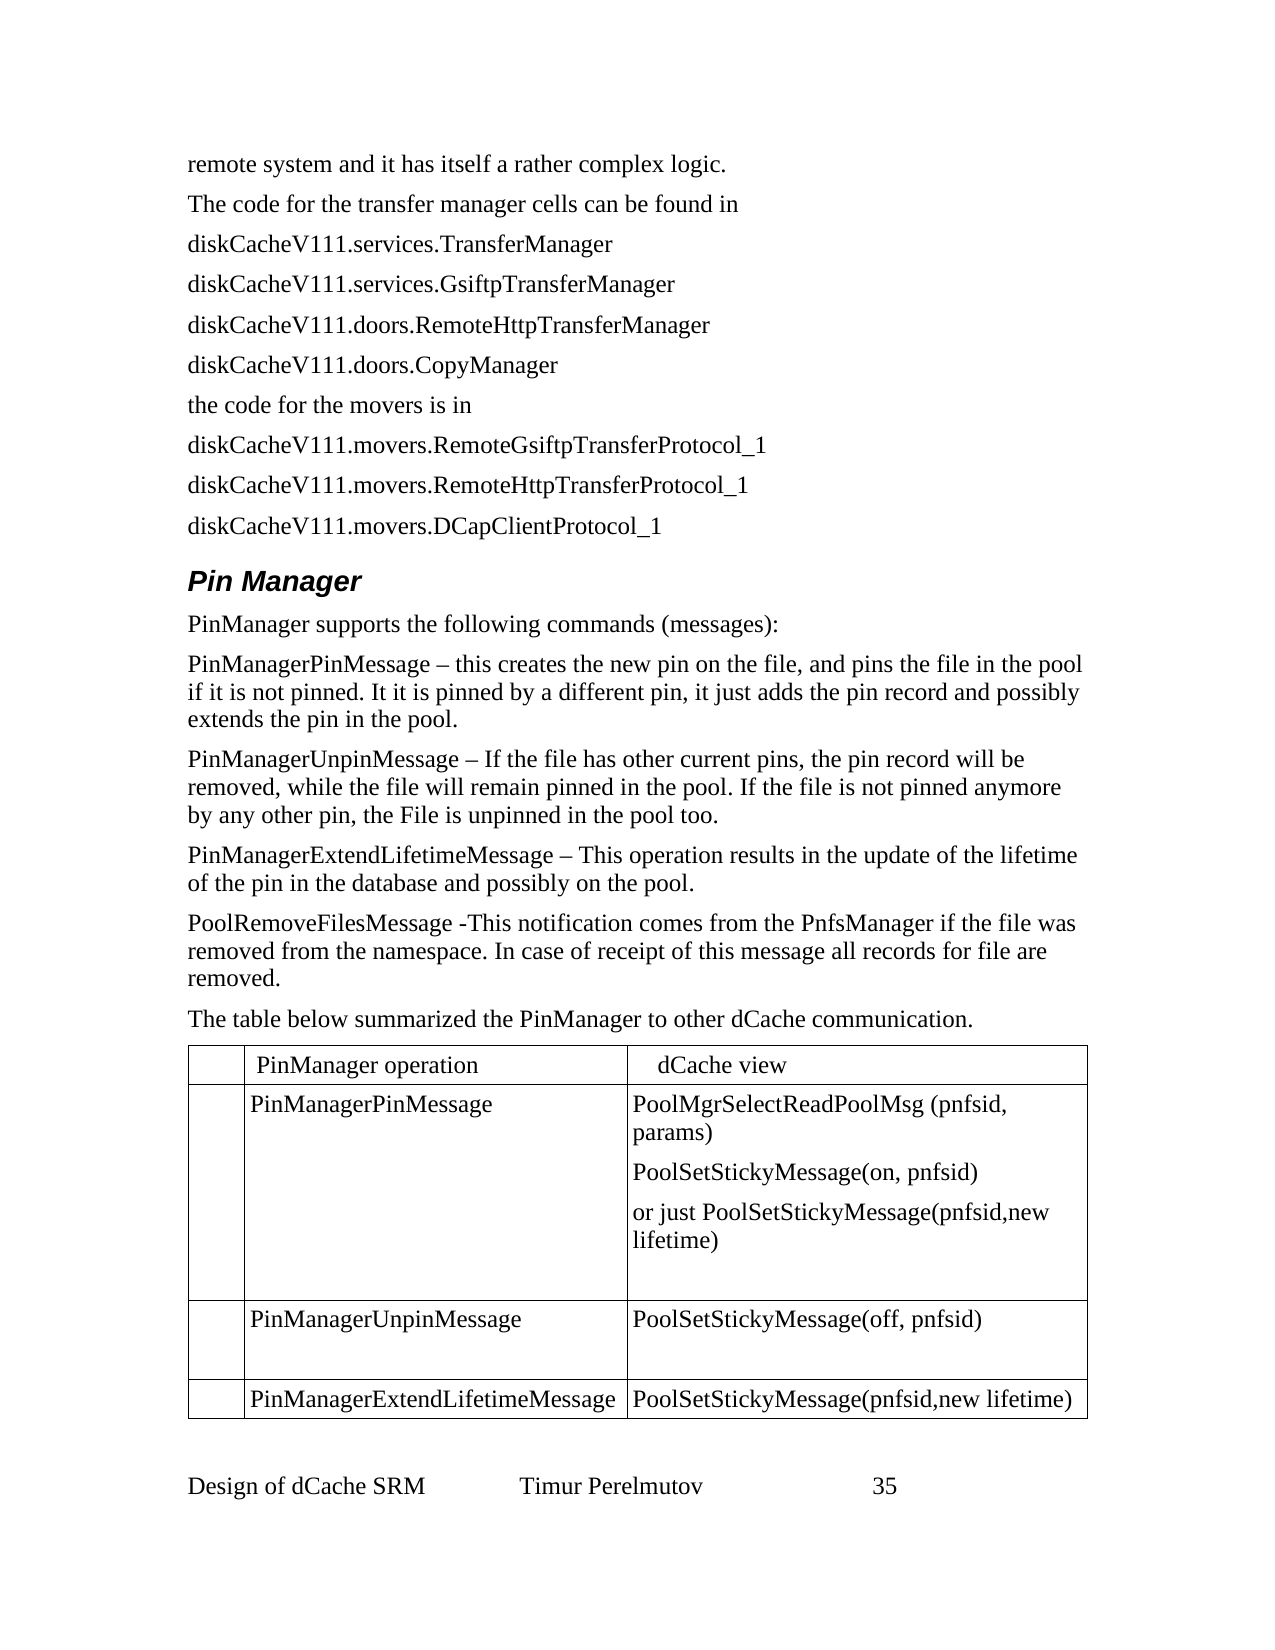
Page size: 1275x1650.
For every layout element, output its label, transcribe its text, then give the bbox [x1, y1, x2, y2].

text diskCacheV111.movers.RemoteHttpTransferProtocol_1 [187, 472, 1087, 499]
text PinManager supports the following commands (messages): [187, 610, 1087, 637]
table_cell PoolSetStickyMessage(off, pnfsid) [628, 1301, 1087, 1379]
text the code for the movers is in [187, 391, 1087, 419]
table_header dCache view [628, 1046, 1087, 1084]
text diskCacheV111.movers.DCapClientProtocol_1 [187, 512, 1087, 539]
table_cell [189, 1085, 244, 1300]
text The table below summarized the PinManager to other dCache communication. [187, 1005, 1087, 1032]
text The code for the transfer manager cells can be found in [187, 190, 1087, 218]
table_cell PinManagerUnpinMessage [245, 1301, 627, 1379]
table_cell PinManagerExtendLifetimeMessage [245, 1380, 627, 1418]
table_header [189, 1046, 244, 1084]
text diskCacheV111.doors.RemoteHttpTransferManager [187, 311, 1087, 338]
text diskCacheV111.services.TransferManager [187, 230, 1087, 258]
text PinManagerUnpinMessage – If the file has other current pins, the pin record will be removed, while the file will remain pinned in the pool. If the file is not pinned anymore by any other pin, the File is unpinned in the pool too. [187, 746, 1087, 829]
text PinManagerExtendLifetimeMessage – This operation results in the update of the lifetime of the pin in the database and possibly on the pool. [187, 841, 1087, 897]
text PinManagerPinMessage – this creates the new pin on the file, and pins the file in the pool if it is not pinned. It it is pinned by a different pin, it just adds the pin record and possibly extends the pin in the pool. [187, 650, 1087, 733]
text diskCacheV111.services.GsiftpTransferManager [187, 271, 1087, 298]
table_cell [189, 1380, 244, 1418]
table_header PinManager operation [245, 1046, 627, 1084]
text diskCacheV111.doors.CopyManager [187, 351, 1087, 379]
text remote system and it has itself a rather complex logic. [187, 150, 1087, 178]
table_cell PinManagerPinMessage [245, 1085, 627, 1300]
text diskCacheV111.movers.RemoteGsiftpTransferProtocol_1 [187, 431, 1087, 459]
table_cell PoolSetStickyMessage(pnfsid,new lifetime) [628, 1380, 1087, 1418]
table_cell PoolMgrSelectReadPoolMsg (pnfsid, params) PoolSetStickyMessage(on, pnfsid) or just PoolSetStickyMessage(pnfsid,new lifetime) [628, 1085, 1087, 1300]
subtitle Pin Manager [187, 564, 1087, 597]
text PoolRemoveFilesMessage -This notification comes from the PnfsManager if the file was removed from the namespace. In case of receipt of this message all records for file are removed. [187, 909, 1087, 992]
table_cell [189, 1301, 244, 1379]
